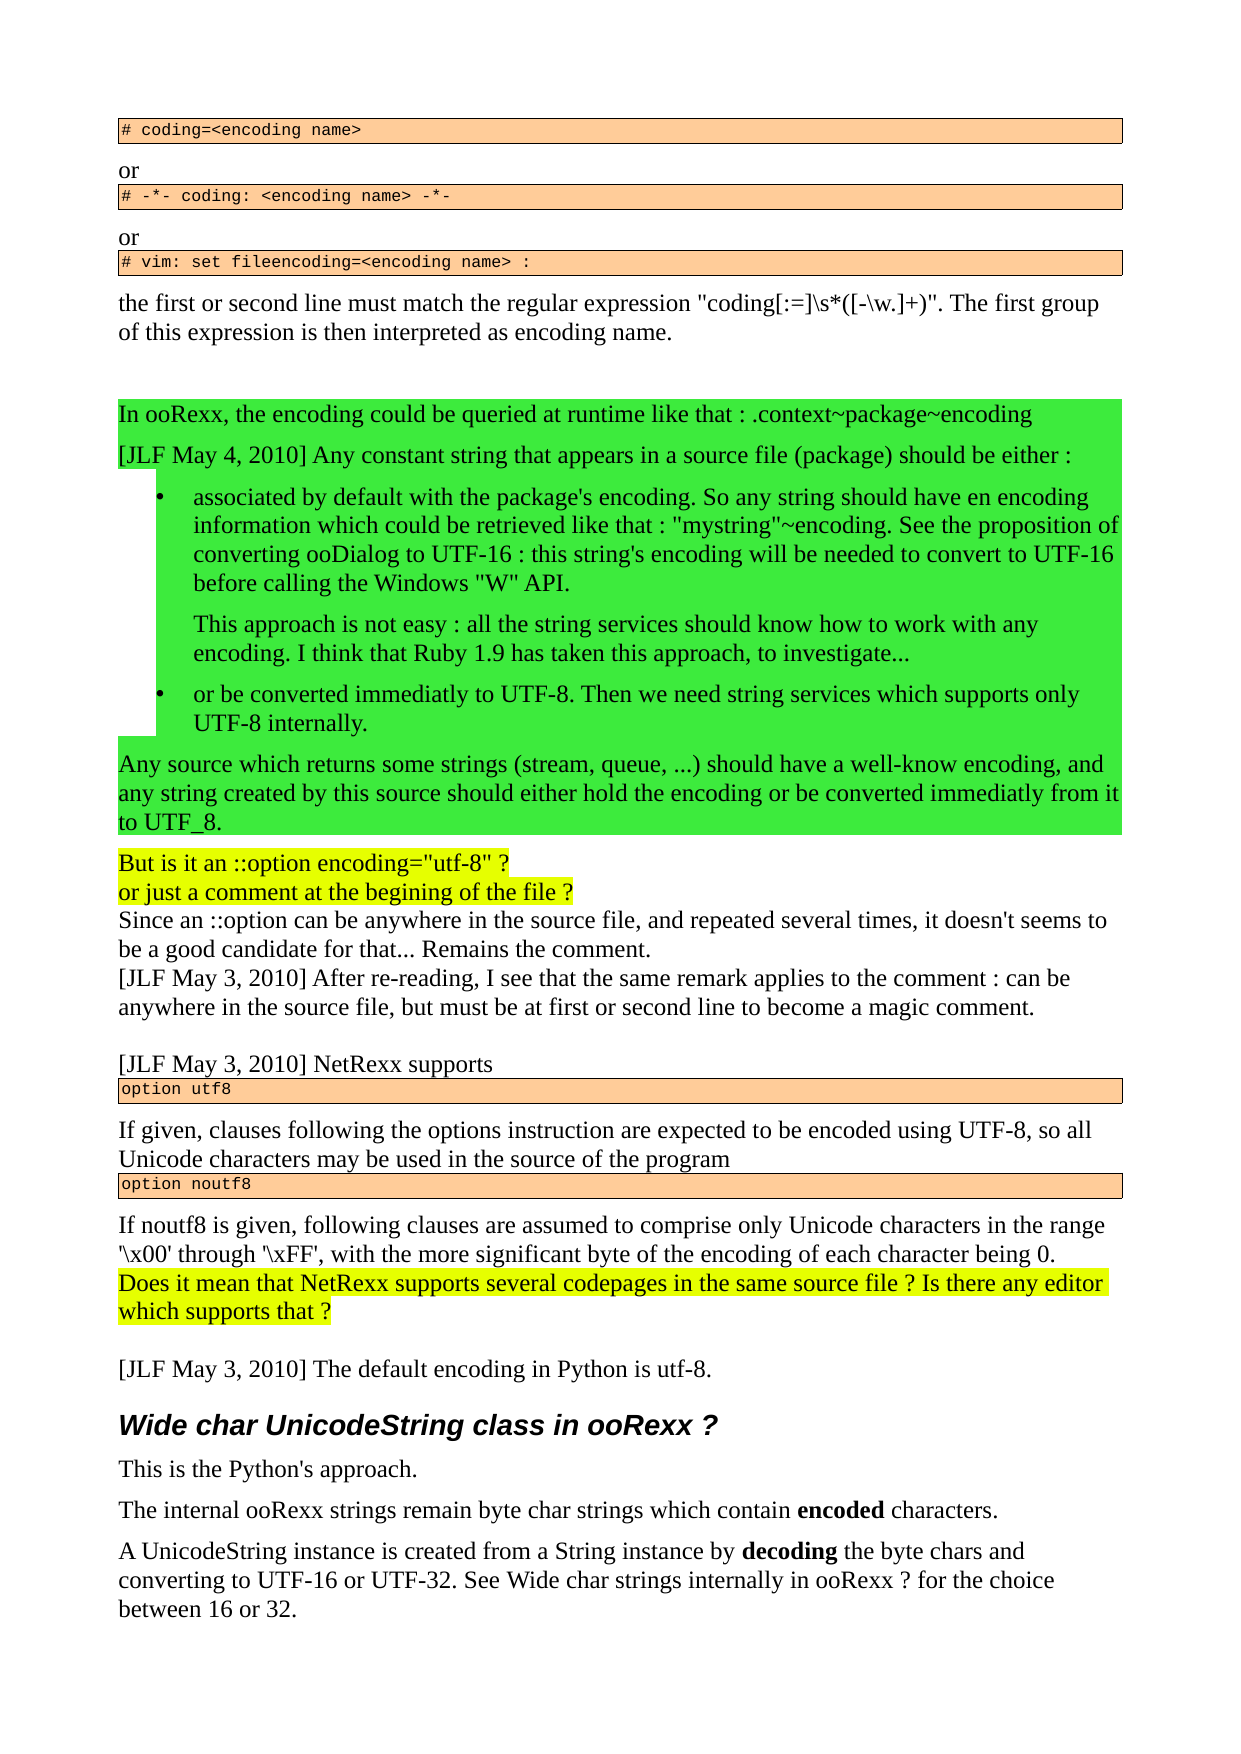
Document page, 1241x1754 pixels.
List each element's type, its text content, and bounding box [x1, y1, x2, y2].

text [JLF May 3, 2010] NetRexx supports [118, 1049, 1122, 1078]
text or [118, 222, 1122, 250]
text If noutf8 is given, following clauses are assumed to comprise only Unicode characters in the range '\x00' through '\xFF', with the more significant byte of the encoding of each character being 0. [118, 1210, 1122, 1268]
subtitle Wide char UnicodeString class in ooRexx ? [118, 1408, 1122, 1441]
text This is the Python's approach. [118, 1454, 1122, 1482]
text The internal ooRexx strings remain byte char strings which contain encoded characters. [118, 1495, 1122, 1524]
text option utf8 [119, 1079, 1122, 1103]
text If given, clauses following the options instruction are expected to be encoded using UTF-8, so all Unicode characters may be used in the source of the program [118, 1115, 1122, 1173]
list associated by default with the package's encoding. So any string should have en encoding information which could be retrieved like that : "mystring"~encoding. See the proposition of converting ooDialog to UTF-16 : this string's encoding will be needed to convert to UTF-16 before calling the Windows "W" API. [156, 482, 1122, 597]
text A UnicodeString instance is created from a String instance by decoding the byte chars and converting to UTF-16 or UTF-32. See Wide char strings internally in ooRexx ? for the choice between 16 or 32. [118, 1536, 1122, 1622]
text Any source which returns some strings (stream, queue, ...) should have a well-know encoding, and any string created by this source should either hold the encoding or be converted immediatly from it to UTF_8. [118, 749, 1122, 835]
text In ooRexx, the encoding could be queried at runtime like that : .context~package~encoding [118, 399, 1122, 428]
text the first or second line must match the regular expression "coding[:=]\s*([-\w.]+)". The first group of this expression is then interpreted as encoding name. [118, 288, 1122, 345]
text or just a comment at the begining of the file ? [573, 877, 1122, 905]
text # -*- coding: <encoding name> -*- [119, 185, 1122, 209]
text # vim: set fileencoding=<encoding name> : [119, 251, 1122, 275]
text or [118, 156, 1122, 184]
list This approach is not easy : all the string services should know how to work with any encoding. I think that Ruby 1.9 has taken this approach, to investigate... [156, 609, 1122, 667]
text [JLF May 3, 2010] The default encoding in Python is utf-8. [118, 1354, 1122, 1383]
text Does it mean that NetRexx supports several codepages in the same source file ? Is there any editor which supports that ? [331, 1268, 1122, 1325]
text [JLF May 4, 2010] Any constant string that appears in a source file (package) should be either : [118, 440, 1122, 469]
text But is it an ::option encoding="utf-8" ? [509, 848, 1122, 877]
text # coding=<encoding name> [119, 119, 1122, 143]
list or be converted immediatly to UTF-8. Then we need string services which supports only UTF-8 internally. [156, 679, 1122, 737]
text option noutf8 [119, 1174, 1122, 1198]
text [JLF May 3, 2010] After re-reading, I see that the same remark applies to the comment : can be anywhere in the source file, but must be at first or second line to become a magic comment. [118, 963, 1122, 1020]
text Since an ::option can be anywhere in the source file, and repeated several times, it doesn't seems to be a good candidate for that... Remains the comment. [118, 905, 1122, 963]
